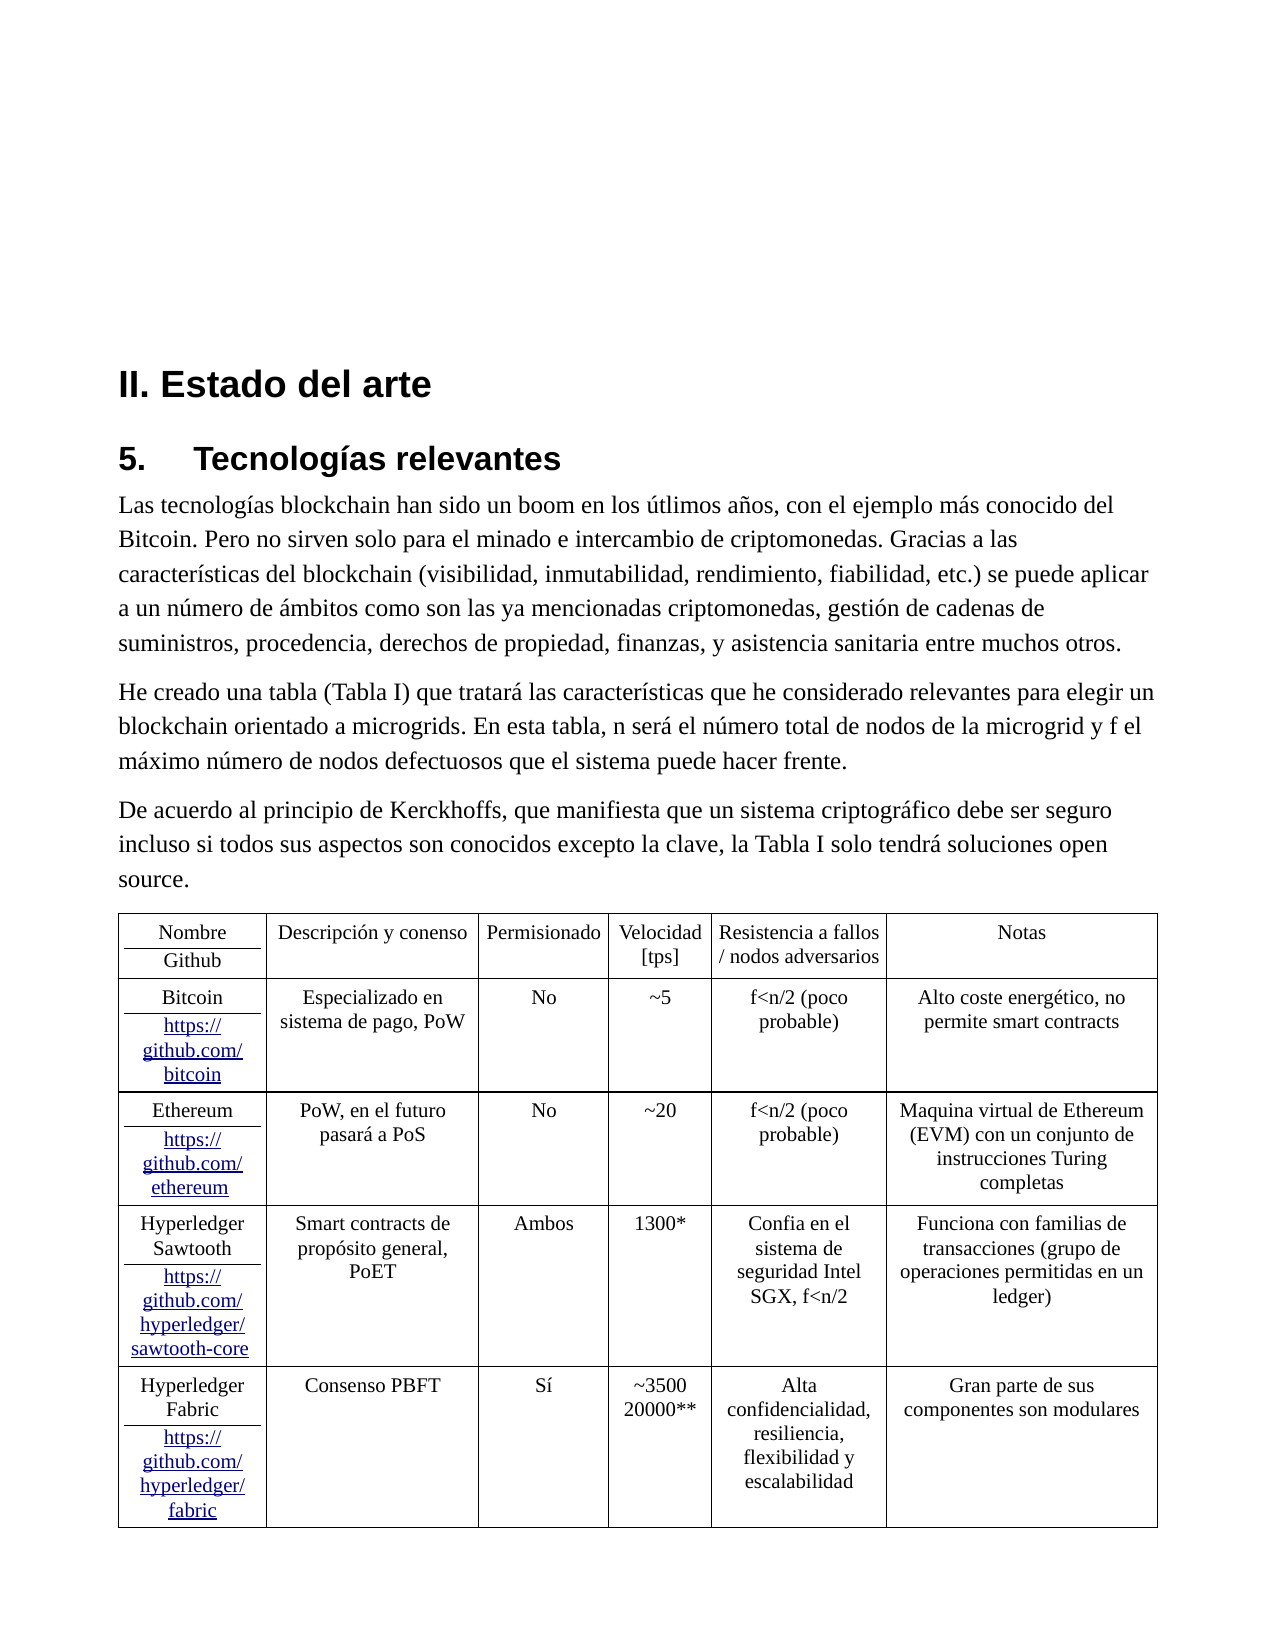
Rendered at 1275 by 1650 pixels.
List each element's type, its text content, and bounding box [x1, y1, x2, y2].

table_cell f<n/2 (poco probable) [712, 1093, 886, 1204]
table_cell No [479, 979, 608, 1091]
text He creado una tabla (Tabla I) que tratará las características que he considerado relevantes para elegir un blockchain orientado a microgrids. En esta tabla, n será el número total de nodos de la microgrid y f el máximo número de nodos defectuosos que el sistema puede hacer frente. [118, 677, 1157, 775]
table_cell Especializado en sistema de pago, PoW [267, 979, 478, 1091]
table_cell 1300* [609, 1206, 711, 1366]
text Las tecnologías blockchain han sido un boom en los útlimos años, con el ejemplo más conocido del Bitcoin. Pero no sirven solo para el minado e intercambio de criptomonedas. Gracias a las características del blockchain (visibilidad, inmutabilidad, rendimiento, fiabilidad, etc.) se puede aplicar a un número de ámbitos como son las ya mencionadas criptomonedas, gestión de cadenas de suministros, procedencia, derechos de propiedad, finanzas, y asistencia sanitaria entre muchos otros. [118, 490, 1157, 657]
table_header Descripción y conenso [267, 914, 478, 978]
table_cell Maquina virtual de Ethereum (EVM) con un conjunto de instrucciones Turing completas [887, 1093, 1157, 1204]
table_header Velocidad [tps] [609, 914, 711, 978]
table_cell Alto coste energético, no permite smart contracts [887, 979, 1157, 1091]
table_header Notas [887, 914, 1157, 978]
subtitle II. Estado del arte [118, 362, 1157, 406]
table_cell Hyperledger Fabric https://github.com/hyperledger/fabric [119, 1367, 266, 1527]
table_cell Consenso PBFT [267, 1367, 478, 1527]
table_cell Confia en el sistema de seguridad Intel SGX, f<n/2 [712, 1206, 886, 1366]
table_cell No [479, 1093, 608, 1204]
table_cell Sí [479, 1367, 608, 1527]
table_cell Bitcoin https://github.com/bitcoin [119, 979, 266, 1091]
text De acuerdo al principio de Kerckhoffs, que manifiesta que un sistema criptográfico debe ser seguro incluso si todos sus aspectos son conocidos excepto la clave, la Tabla I solo tendrá soluciones open source. [118, 795, 1157, 893]
table_cell Ambos [479, 1206, 608, 1366]
table_cell ~20 [609, 1093, 711, 1204]
table_header Nombre Github [119, 914, 266, 978]
table_header Resistencia a fallos / nodos adversarios [712, 914, 886, 978]
table_cell Alta confidencialidad, resiliencia, flexibilidad y escalabilidad [712, 1367, 886, 1527]
table_cell ~3500 20000** [609, 1367, 711, 1527]
table_cell Hyperledger Sawtooth https://github.com/hyperledger/sawtooth-core [119, 1206, 266, 1366]
subtitle 5. Tecnologías relevantes [118, 439, 1157, 477]
table_cell Gran parte de sus componentes son modulares [887, 1367, 1157, 1527]
table_cell PoW, en el futuro pasará a PoS [267, 1093, 478, 1204]
table_cell Smart contracts de propósito general, PoET [267, 1206, 478, 1366]
table_header Permisionado [479, 914, 608, 978]
table_cell ~5 [609, 979, 711, 1091]
table_cell Funciona con familias de transacciones (grupo de operaciones permitidas en un ledger) [887, 1206, 1157, 1366]
table_cell f<n/2 (poco probable) [712, 979, 886, 1091]
table_cell Ethereum https://github.com/ethereum [119, 1093, 266, 1204]
